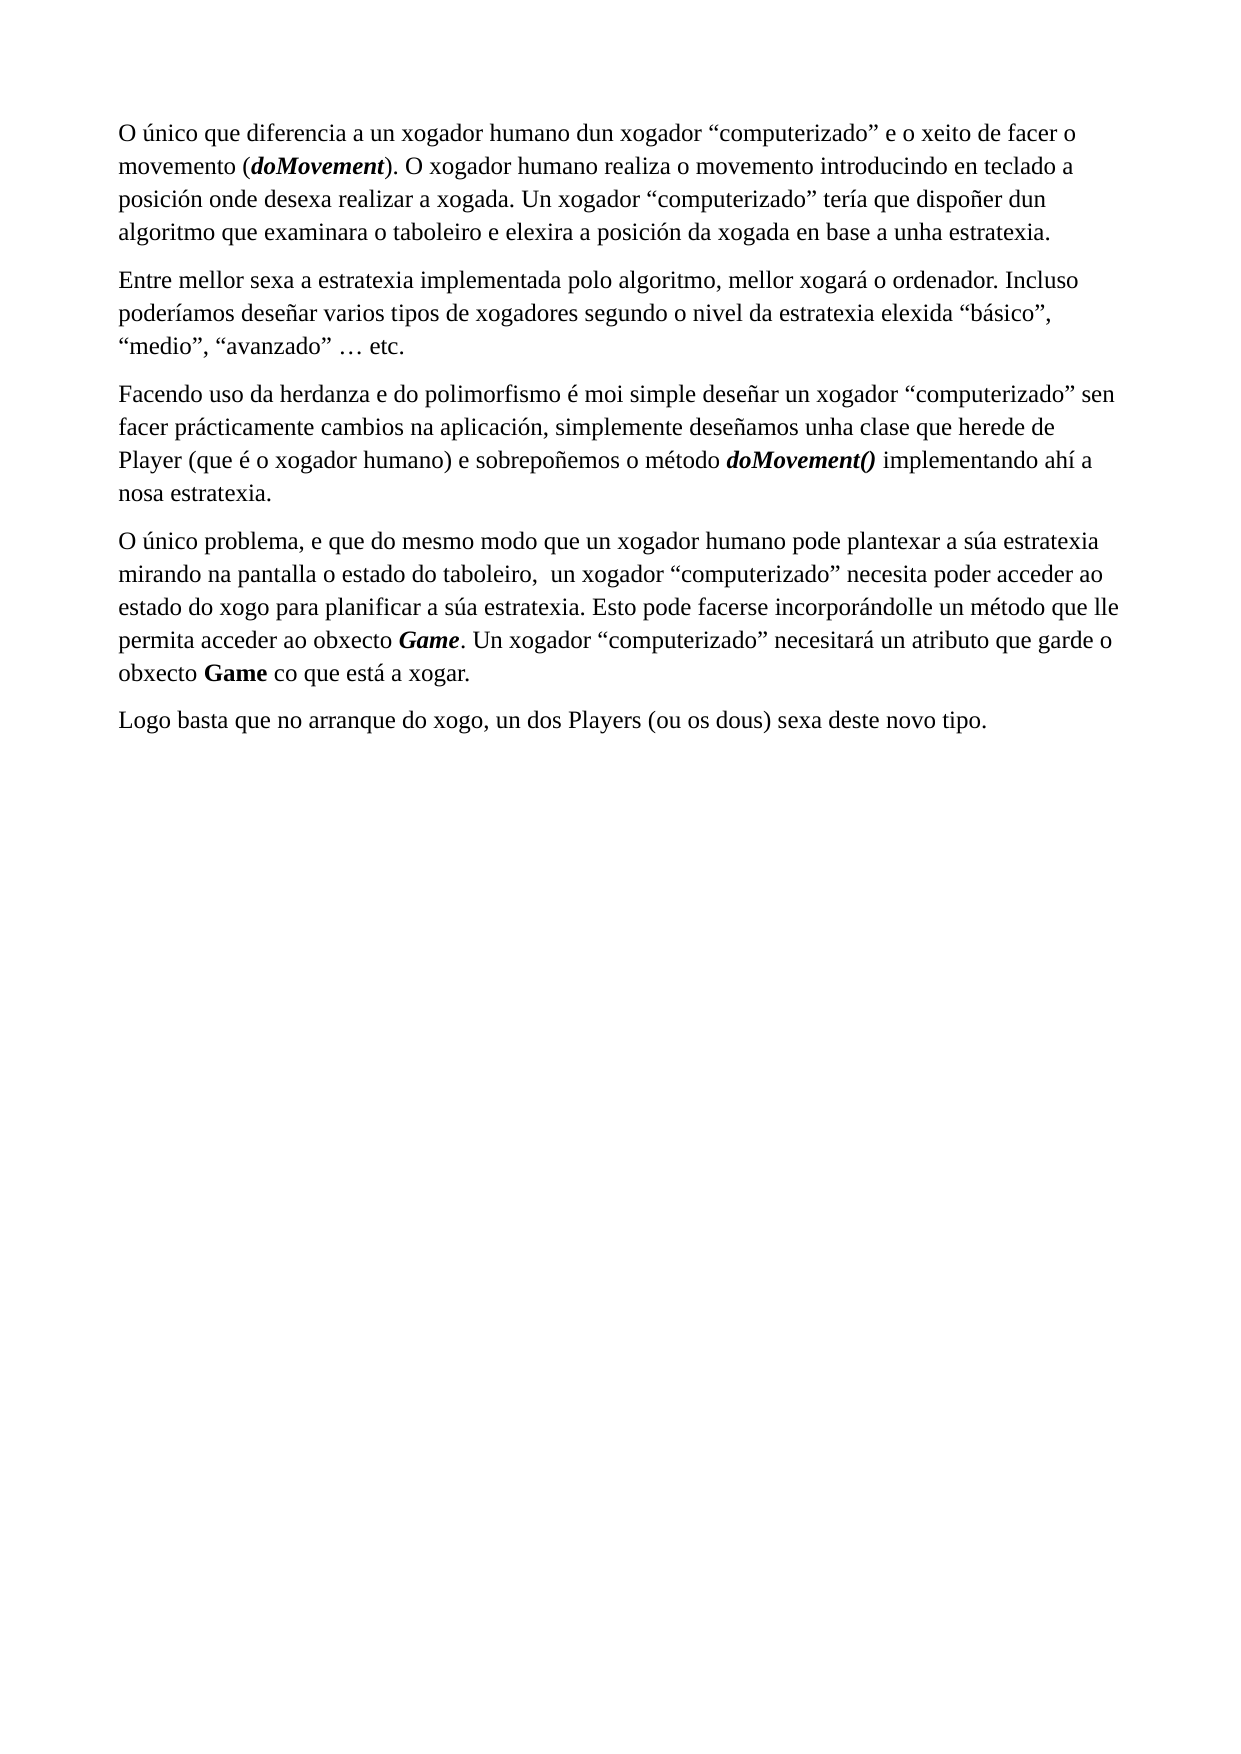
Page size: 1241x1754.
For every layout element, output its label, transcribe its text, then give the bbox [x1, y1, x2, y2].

text Logo basta que no arranque do xogo, un dos Players (ou os dous) sexa deste novo tipo. [118, 706, 1122, 734]
text O único que diferencia a un xogador humano dun xogador “computerizado” e o xeito de facer o movemento (doMovement). O xogador humano realiza o movemento introducindo en teclado a posición onde desexa realizar a xogada. Un xogador “computerizado” tería que dispoñer dun algoritmo que examinara o taboleiro e elexira a posición da xogada en base a unha estratexia. [118, 118, 1122, 246]
text Entre mellor sexa a estratexia implementada polo algoritmo, mellor xogará o ordenador. Incluso poderíamos deseñar varios tipos de xogadores segundo o nivel da estratexia elexida “básico”, “medio”, “avanzado” … etc. [118, 265, 1122, 360]
text Facendo uso da herdanza e do polimorfismo é moi simple deseñar un xogador “computerizado” sen facer prácticamente cambios na aplicación, simplemente deseñamos unha clase que herede de Player (que é o xogador humano) e sobrepoñemos o método doMovement() implementando ahí a nosa estratexia. [118, 379, 1122, 507]
text O único problema, e que do mesmo modo que un xogador humano pode plantexar a súa estratexia mirando na pantalla o estado do taboleiro, un xogador “computerizado” necesita poder acceder ao estado do xogo para planificar a súa estratexia. Esto pode facerse incorporándolle un método que lle permita acceder ao obxecto Game. Un xogador “computerizado” necesitará un atributo que garde o obxecto Game co que está a xogar. [118, 526, 1122, 687]
